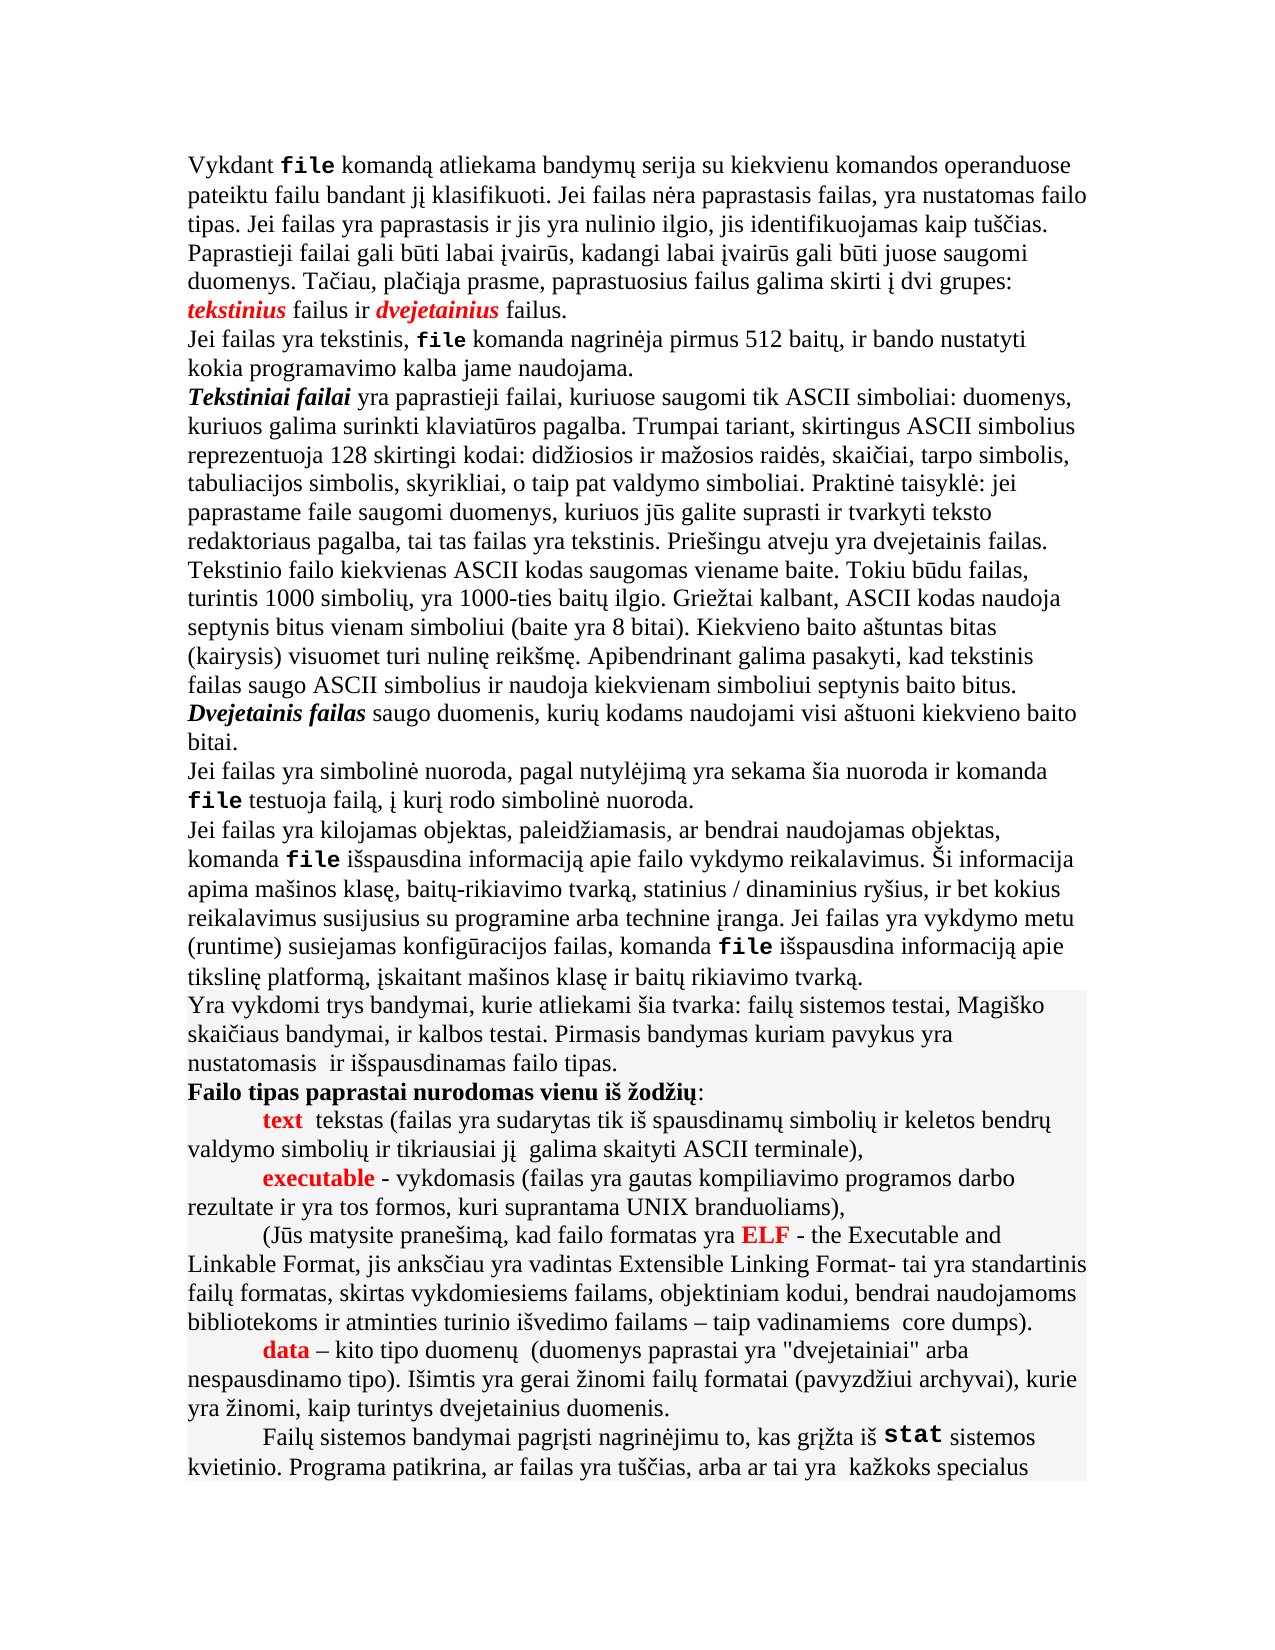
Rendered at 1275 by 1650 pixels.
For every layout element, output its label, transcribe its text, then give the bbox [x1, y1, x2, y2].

text text tekstas (failas yra sudarytas tik iš spausdinamų simbolių ir keletos bendrų valdymo simbolių ir tikriausiai jį galima skaityti ASCII terminale), [187, 1105, 1087, 1163]
text (Jūs matysite pranešimą, kad failo formatas yra ELF - the Executable and Linkable Format, jis anksčiau yra vadintas Extensible Linking Format- tai yra standartinis failų formatas, skirtas vykdomiesiems failams, objektiniam kodui, bendrai naudojamoms bibliotekoms ir atminties turinio išvedimo failams – taip vadinamiems core dumps). [187, 1220, 1087, 1335]
text Jei failas yra kilojamas objektas, paleidžiamasis, ar bendrai naudojamas objektas, komanda file išspausdina informaciją apie failo vykdymo reikalavimus. Ši informacija apima mašinos klasę, baitų-rikiavimo tvarką, statinius / dinaminius ryšius, ir bet kokius reikalavimus susijusius su programine arba technine įranga. Jei failas yra vykdymo metu (runtime) susiejamas konfigūracijos failas, komanda file išspausdina informaciją apie tikslinę platformą, įskaitant mašinos klasę ir baitų rikiavimo tvarką. [187, 815, 1087, 990]
text executable - vykdomasis (failas yra gautas kompiliavimo programos darbo rezultate ir yra tos formos, kuri suprantama UNIX branduoliams), [187, 1163, 1087, 1220]
text Yra vykdomi trys bandymai, kurie atliekami šia tvarka: failų sistemos testai, Magiško skaičiaus bandymai, ir kalbos testai. Pirmasis bandymas kuriam pavykus yra nustatomasis ir išspausdinamas failo tipas. [187, 990, 1087, 1077]
text Failo tipas paprastai nurodomas vienu iš žodžių: [187, 1077, 1087, 1105]
text Paprastieji failai gali būti labai įvairūs, kadangi labai įvairūs gali būti juose saugomi duomenys. Tačiau, plačiąja prasme, paprastuosius failus galima skirti į dvi grupes: tekstinius failus ir dvejetainius failus. [187, 238, 1087, 324]
text Tekstiniai failai yra paprastieji failai, kuriuose saugomi tik ASCII simboliai: duomenys, kuriuos galima surinkti klaviatūros pagalba. Trumpai tariant, skirtingus ASCII simbolius reprezentuoja 128 skirtingi kodai: didžiosios ir mažosios raidės, skaičiai, tarpo simbolis, tabuliacijos simbolis, skyrikliai, o taip pat valdymo simboliai. Praktinė taisyklė: jei paprastame faile saugomi duomenys, kuriuos jūs galite suprasti ir tvarkyti teksto redaktoriaus pagalba, tai tas failas yra tekstinis. Priešingu atveju yra dvejetainis failas. [187, 382, 1087, 555]
text Jei failas yra simbolinė nuoroda, pagal nutylėjimą yra sekama šia nuoroda ir komanda file testuoja failą, į kurį rodo simbolinė nuoroda. [187, 756, 1087, 815]
text Vykdant file komandą atliekama bandymų serija su kiekvienu komandos operanduose pateiktu failu bandant jį klasifikuoti. Jei failas nėra paprastasis failas, yra nustatomas failo tipas. Jei failas yra paprastasis ir jis yra nulinio ilgio, jis identifikuojamas kaip tuščias. [187, 150, 1087, 238]
text Failų sistemos bandymai pagrįsti nagrinėjimu to, kas grįžta iš stat sistemos kvietinio. Programa patikrina, ar failas yra tuščias, arba ar tai yra kažkoks specialus [187, 1422, 1087, 1481]
text data – kito tipo duomenų (duomenys paprastai yra "dvejetainiai" arba nespausdinamo tipo). Išimtis yra gerai žinomi failų formatai (pavyzdžiui archyvai), kurie yra žinomi, kaip turintys dvejetainius duomenis. [187, 1335, 1087, 1422]
text Tekstinio failo kiekvienas ASCII kodas saugomas viename baite. Tokiu būdu failas, turintis 1000 simbolių, yra 1000-ties baitų ilgio. Griežtai kalbant, ASCII kodas naudoja septynis bitus vienam simboliui (baite yra 8 bitai). Kiekvieno baito aštuntas bitas (kairysis) visuomet turi nulinę reikšmę. Apibendrinant galima pasakyti, kad tekstinis failas saugo ASCII simbolius ir naudoja kiekvienam simboliui septynis baito bitus. Dvejetainis failas saugo duomenis, kurių kodams naudojami visi aštuoni kiekvieno baito bitai. [187, 555, 1087, 756]
text Jei failas yra tekstinis, file komanda nagrinėja pirmus 512 baitų, ir bando nustatyti kokia programavimo kalba jame naudojama. [187, 324, 1087, 382]
